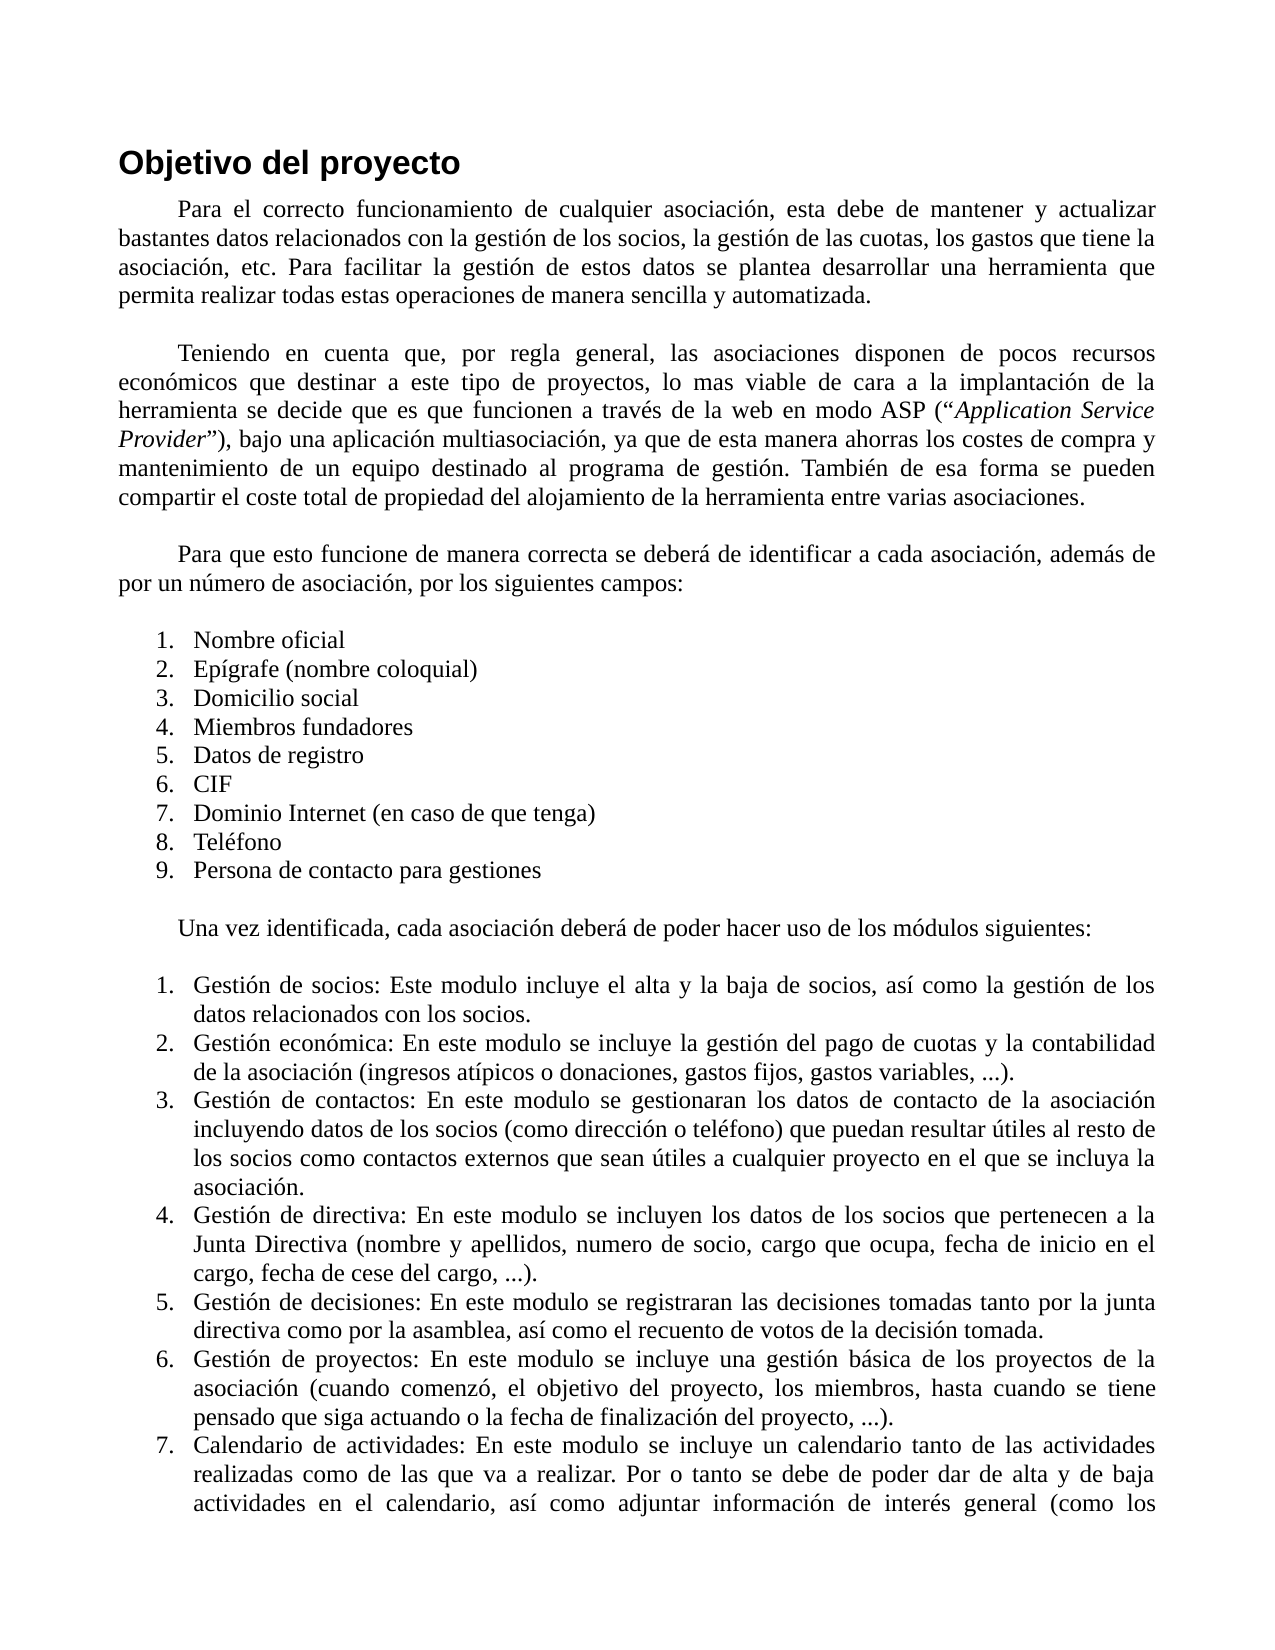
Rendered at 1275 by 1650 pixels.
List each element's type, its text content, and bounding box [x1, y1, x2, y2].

list Calendario de actividades: En este modulo se incluye un calendario tanto de las actividades realizadas como de las que va a realizar. Por o tanto se debe de poder dar de alta y de baja actividades en el calendario, así como adjuntar información de interés general (como los [156, 1431, 1157, 1517]
list Datos de registro [156, 741, 1157, 769]
text Una vez identificada, cada asociación deberá de poder hacer uso de los módulos siguientes: [118, 913, 1157, 942]
list Gestión de decisiones: En este modulo se registraran las decisiones tomadas tanto por la junta directiva como por la asamblea, así como el recuento de votos de la decisión tomada. [156, 1287, 1157, 1344]
list Gestión de socios: Este modulo incluye el alta y la baja de socios, así como la gestión de los datos relacionados con los socios. [156, 971, 1157, 1028]
list Miembros fundadores [156, 712, 1157, 741]
text Para que esto funcione de manera correcta se deberá de identificar a cada asociación, además de por un número de asociación, por los siguientes campos: [118, 539, 1157, 597]
list Domicilio social [156, 683, 1157, 712]
text Teniendo en cuenta que, por regla general, las asociaciones disponen de pocos recursos económicos que destinar a este tipo de proyectos, lo mas viable de cara a la implantación de la herramienta se decide que es que funcionen a través de la web en modo ASP (“Application Service Provider”), bajo una aplicación multiasociación, ya que de esta manera ahorras los costes de compra y mantenimiento de un equipo destinado al programa de gestión. También de esa forma se pueden compartir el coste total de propiedad del alojamiento de la herramienta entre varias asociaciones. [118, 338, 1157, 511]
list Dominio Internet (en caso de que tenga) [156, 798, 1157, 827]
list Teléfono [156, 827, 1157, 856]
list Gestión de contactos: En este modulo se gestionaran los datos de contacto de la asociación incluyendo datos de los socios (como dirección o teléfono) que puedan resultar útiles al resto de los socios como contactos externos que sean útiles a cualquier proyecto en el que se incluya la asociación. [156, 1086, 1157, 1201]
list Epígrafe (nombre coloquial) [156, 654, 1157, 683]
list CIF [156, 769, 1157, 798]
list Nombre oficial [156, 626, 1157, 654]
list Persona de contacto para gestiones [156, 856, 1157, 884]
list Gestión de directiva: En este modulo se incluyen los datos de los socios que pertenecen a la Junta Directiva (nombre y apellidos, numero de socio, cargo que ocupa, fecha de inicio en el cargo, fecha de cese del cargo, ...). [156, 1201, 1157, 1287]
text Para el correcto funcionamiento de cualquier asociación, esta debe de mantener y actualizar bastantes datos relacionados con la gestión de los socios, la gestión de las cuotas, los gastos que tiene la asociación, etc. Para facilitar la gestión de estos datos se plantea desarrollar una herramienta que permita realizar todas estas operaciones de manera sencilla y automatizada. [118, 194, 1157, 309]
list Gestión económica: En este modulo se incluye la gestión del pago de cuotas y la contabilidad de la asociación (ingresos atípicos o donaciones, gastos fijos, gastos variables, ...). [156, 1028, 1157, 1086]
list Gestión de proyectos: En este modulo se incluye una gestión básica de los proyectos de la asociación (cuando comenzó, el objetivo del proyecto, los miembros, hasta cuando se tiene pensado que siga actuando o la fecha de finalización del proyecto, ...). [156, 1344, 1157, 1431]
subtitle Objetivo del proyecto [118, 143, 1157, 182]
